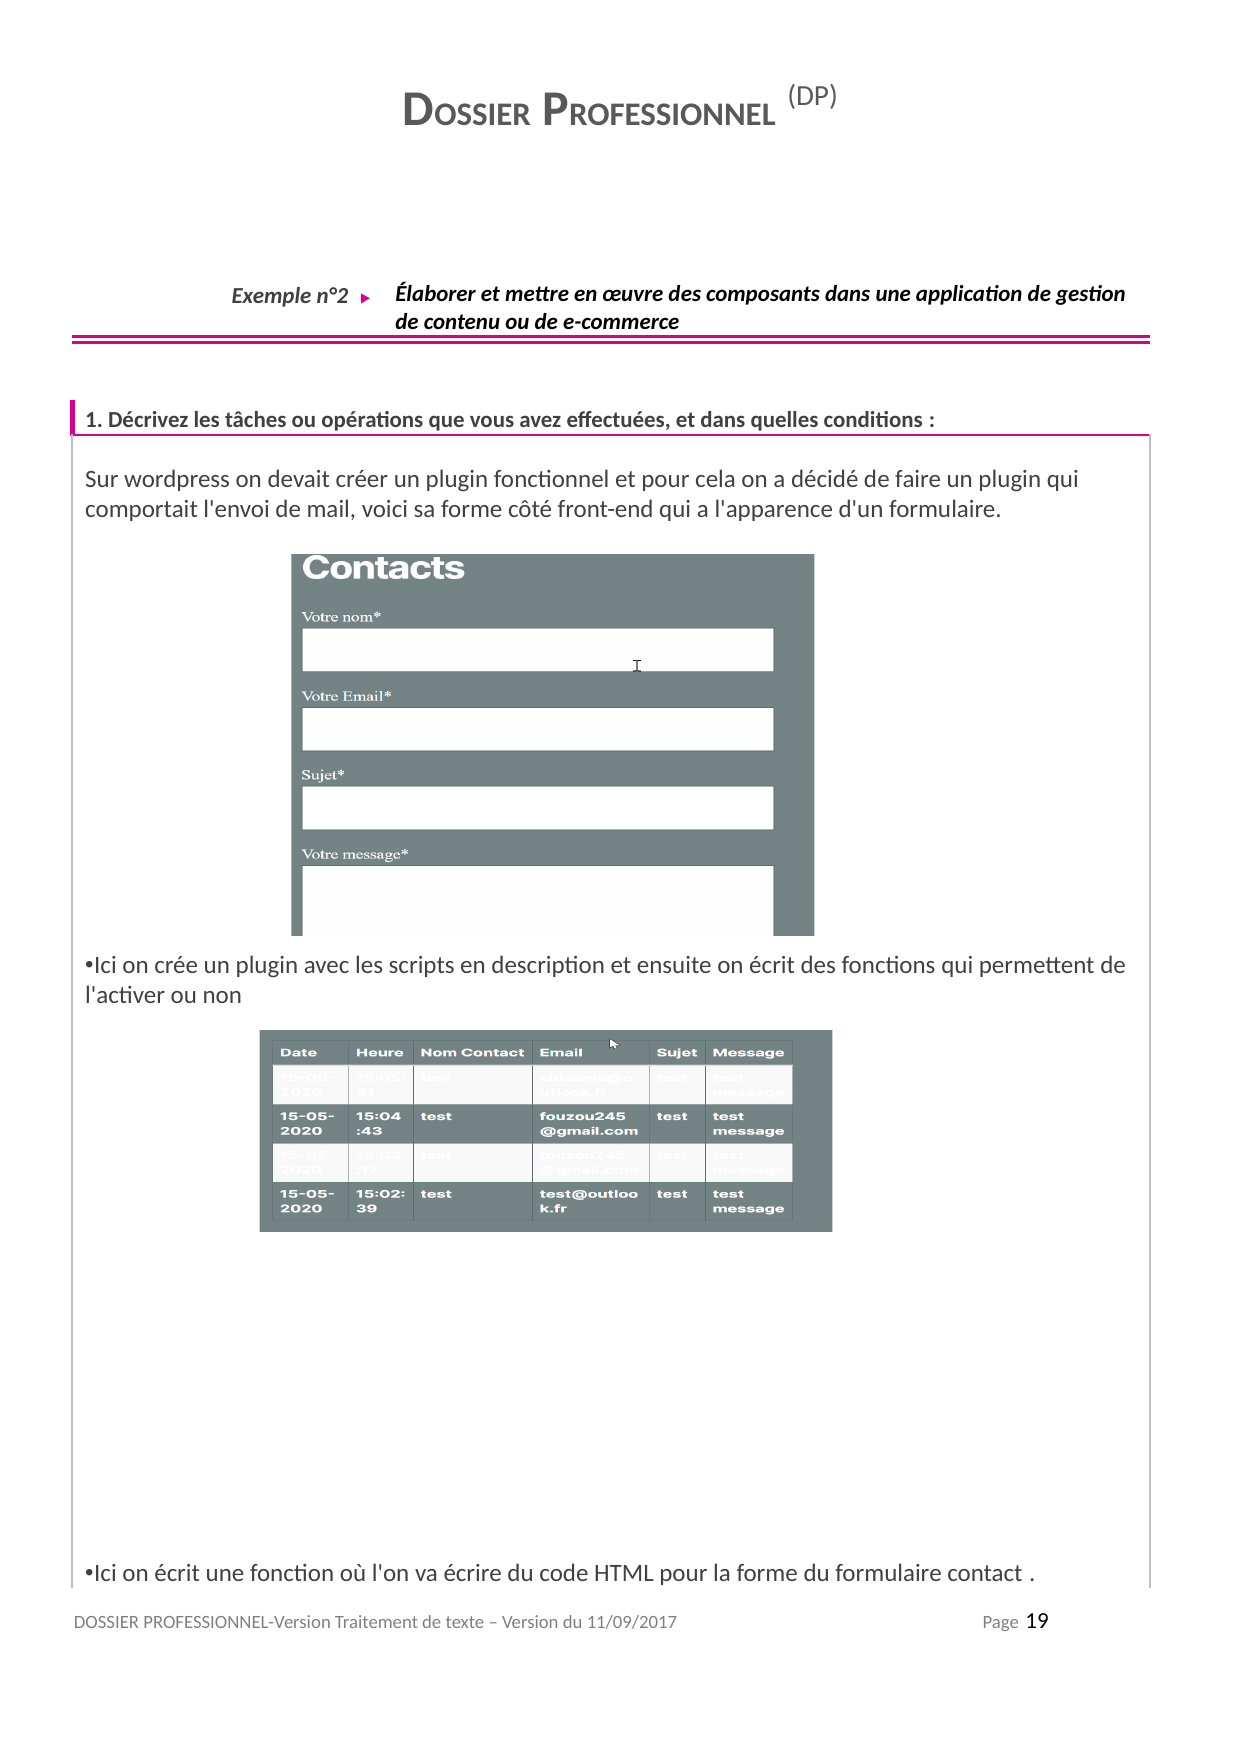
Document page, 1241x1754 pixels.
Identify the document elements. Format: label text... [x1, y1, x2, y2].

picture [291, 554, 815, 936]
table_cell [72, 378, 1150, 399]
picture [259, 1030, 833, 1232]
table_cell [72, 344, 1150, 378]
table_cell 1. Décrivez les tâches ou opérations que vous avez effectuées, et dans quelles conditions : [75, 400, 1150, 433]
table_cell [73, 436, 1149, 457]
table_header Élaborer et mettre en œuvre des composants dans une application de gestion de contenu ou de e-commerce [382, 260, 1150, 335]
table_cell Sur wordpress on devait créer un plugin fonctionnel et pour cela on a décidé de faire un plugin qui comportait l'envoi de mail, voici sa forme côté front-end qui a l'apparence d'un formulaire. Ici on crée un plugin avec les scripts en description et ensuite on écrit des fonctions qui permettent de l'activer ou non Ici on écrit une fonction où l'on va écrire du code HTML pour la forme du formulaire contact . Cette fonction sert à assainir le champ de texte par rapport aux données que l'utilisateur va entrer et la fonction deliver_mail va servir à l'envoi de mail après l'insertion des données. [73, 457, 1149, 1587]
table_header Exemple n°2  [72, 260, 382, 335]
